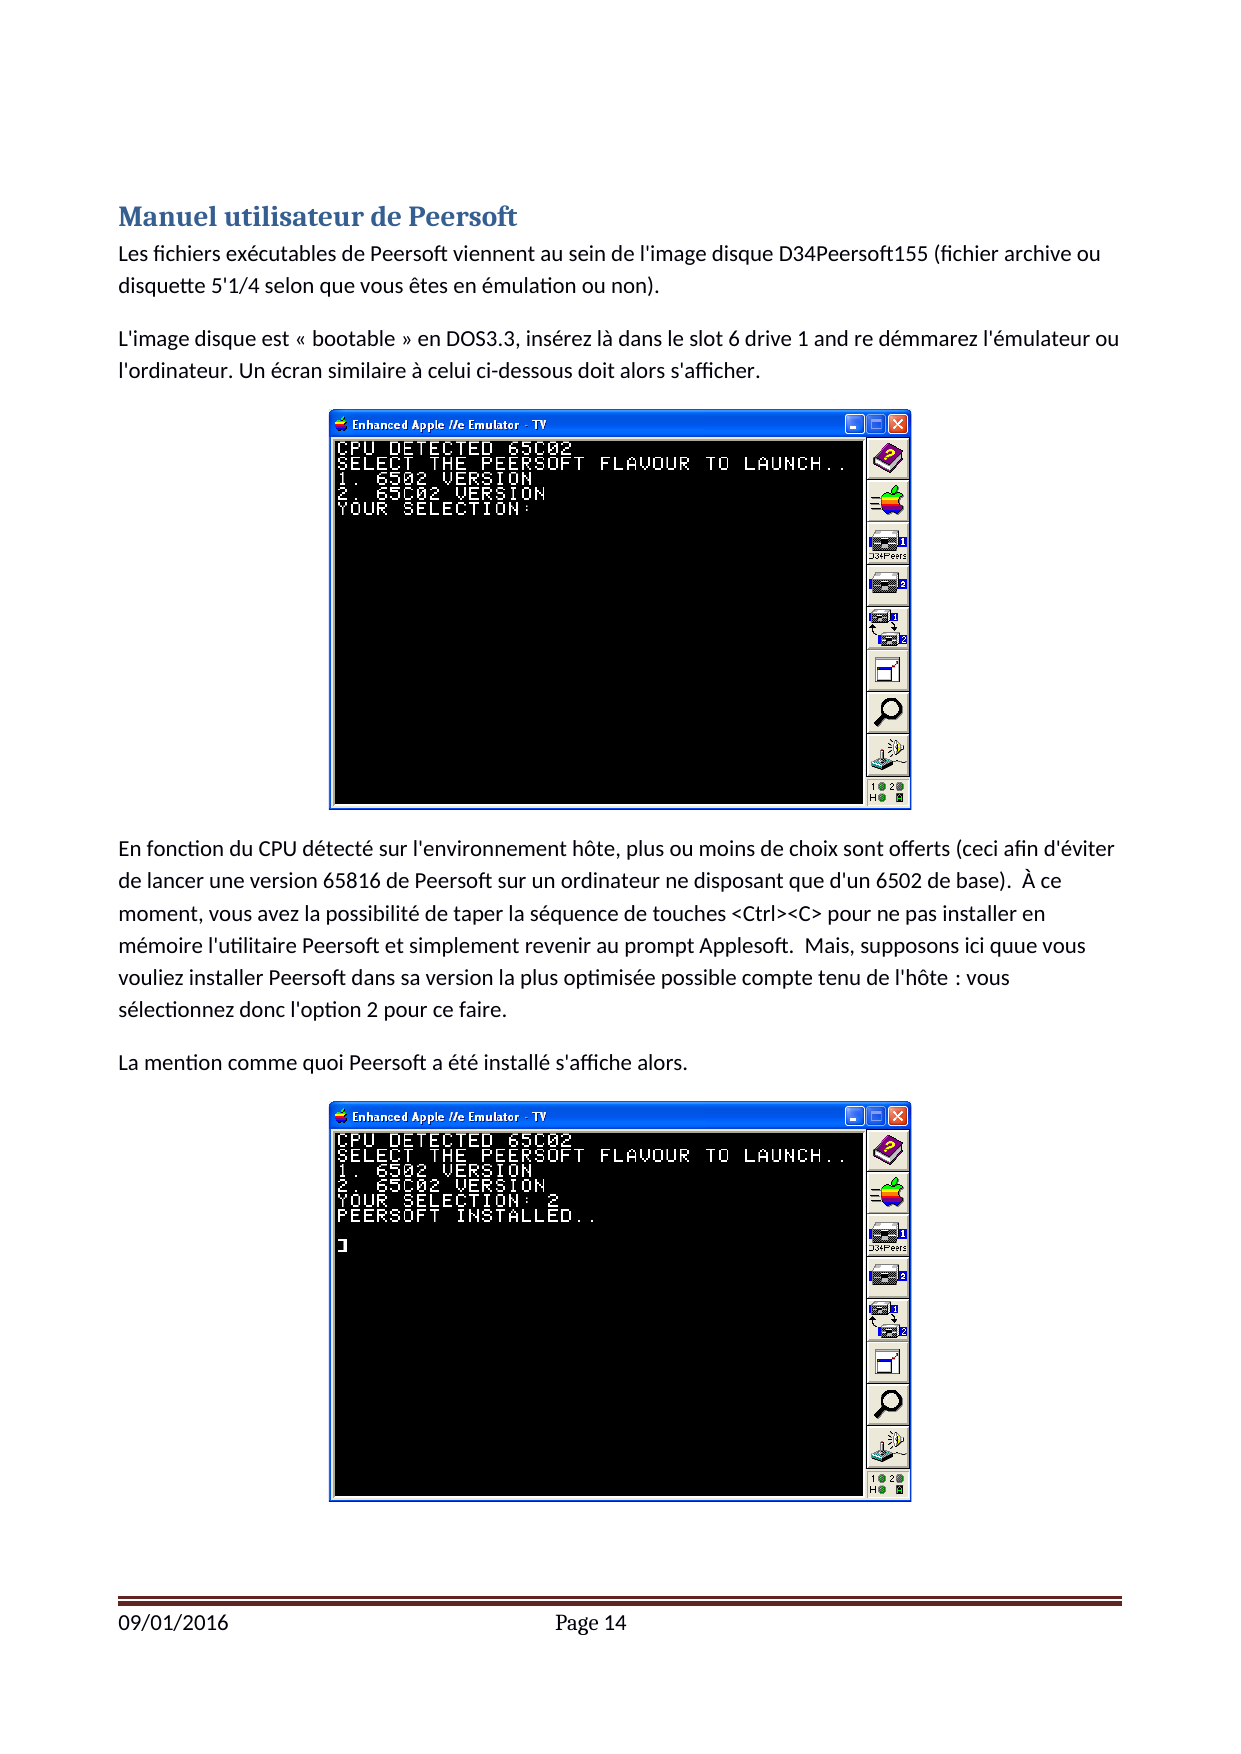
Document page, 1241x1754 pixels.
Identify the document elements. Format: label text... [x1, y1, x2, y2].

subtitle Manuel utilisateur de Peersoft [118, 200, 1122, 234]
text En fonction du CPU détecté sur l'environnement hôte, plus ou moins de choix sont offerts (ceci afin d'éviter de lancer une version 65816 de Peersoft sur un ordinateur ne disposant que d'un 6502 de base). À ce moment, vous avez la possibilité de taper la séquence de touches <Ctrl><C> pour ne pas installer en mémoire l'utilitaire Peersoft et simplement revenir au prompt Applesoft. Mais, supposons ici quue vous vouliez installer Peersoft dans sa version la plus optimisée possible compte tenu de l'hôte : vous sélectionnez donc l'option 2 pour ce faire. [118, 834, 1122, 1023]
picture [328, 409, 912, 810]
text La mention comme quoi Peersoft a été installé s'affiche alors. [118, 1048, 1122, 1076]
text L'image disque est « bootable » en DOS3.3, insérez là dans le slot 6 drive 1 and re démmarez l'émulateur ou l'ordinateur. Un écran similaire à celui ci-dessous doit alors s'afficher. [118, 324, 1122, 384]
picture [328, 1101, 912, 1502]
text Les fichiers exécutables de Peersoft viennent au sein de l'image disque D34Peersoft155 (fichier archive ou disquette 5'1/4 selon que vous êtes en émulation ou non). [118, 239, 1122, 299]
